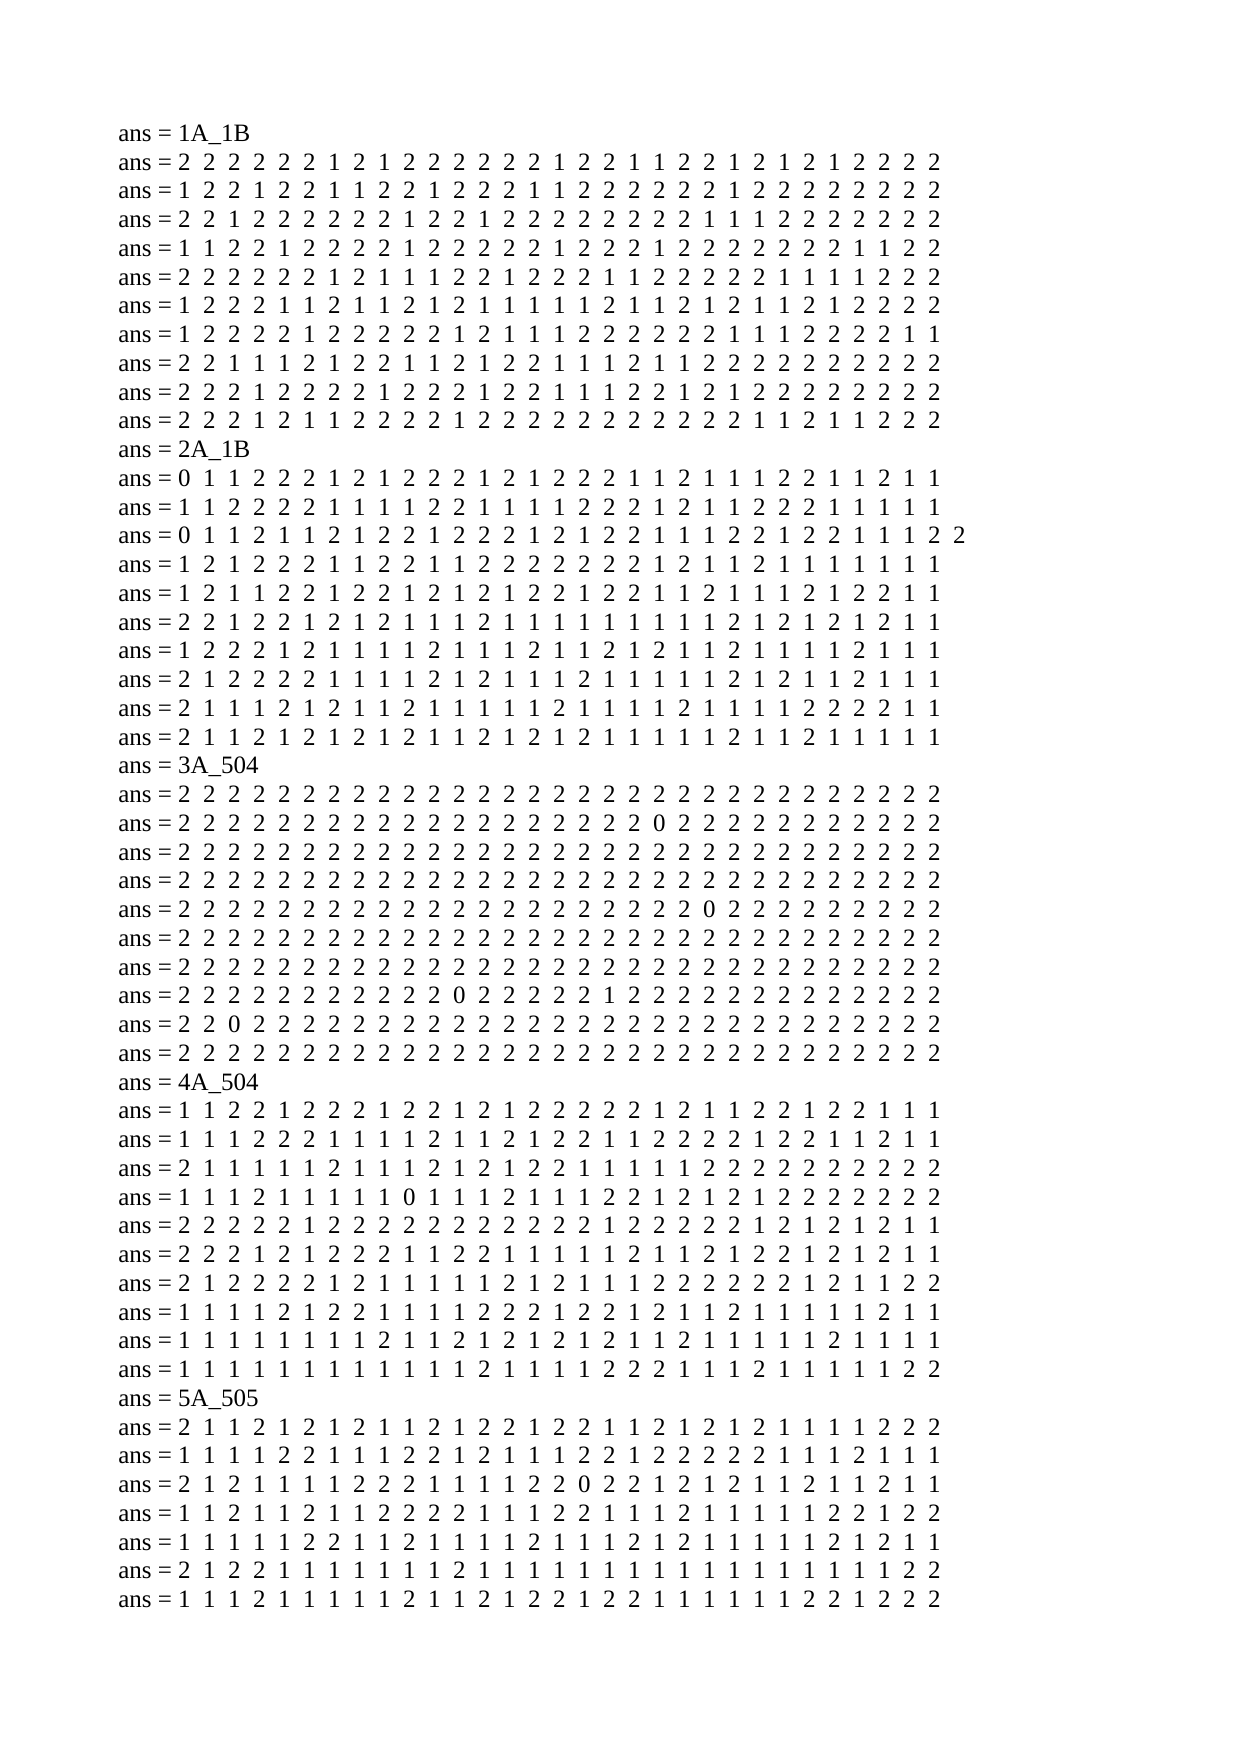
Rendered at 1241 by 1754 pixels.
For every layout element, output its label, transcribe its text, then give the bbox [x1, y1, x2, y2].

text ans = 1 1 1 1 1 1 1 1 2 1 1 2 1 2 1 2 1 2 1 1 2 1 1 1 1 1 2 1 1 1 1 [118, 1326, 1122, 1354]
text ans = 2 2 2 1 2 1 1 2 2 2 2 1 2 2 2 2 2 2 2 2 2 2 2 1 1 2 1 1 2 2 2 [118, 406, 1122, 434]
text ans = 2 2 2 2 2 2 2 2 2 2 2 2 2 2 2 2 2 2 2 2 2 2 2 2 2 2 2 2 2 2 2 [118, 837, 1122, 866]
text ans = 2 2 1 2 2 2 2 2 2 1 2 2 1 2 2 2 2 2 2 2 2 1 1 1 2 2 2 2 2 2 2 [118, 204, 1122, 233]
text ans = 2 1 1 2 1 2 1 2 1 2 1 1 2 1 2 1 2 1 1 1 1 1 2 1 1 2 1 1 1 1 1 [118, 722, 1122, 751]
text ans = 1 1 1 2 1 1 1 1 1 2 1 1 2 1 2 2 1 2 2 1 1 1 1 1 1 2 2 1 2 2 2 [118, 1584, 1122, 1613]
text ans = 4A_504 [118, 1067, 1122, 1096]
text ans = 1 2 1 2 2 2 1 1 2 2 1 1 2 2 2 2 2 2 2 1 2 1 1 2 1 1 1 1 1 1 1 [118, 549, 1122, 578]
text ans = 1 1 2 2 2 2 1 1 1 1 2 2 1 1 1 1 2 2 2 1 2 1 1 2 2 2 1 1 1 1 1 [118, 492, 1122, 521]
text ans = 2 1 2 1 1 1 1 2 2 2 1 1 1 1 2 2 0 2 2 1 2 1 2 1 1 2 1 1 2 1 1 [118, 1469, 1122, 1498]
text ans = 1 1 2 2 1 2 2 2 2 1 2 2 2 2 2 1 2 2 2 1 2 2 2 2 2 2 2 1 1 2 2 [118, 233, 1122, 262]
text ans = 1 2 2 2 2 1 2 2 2 2 2 1 2 1 1 1 2 2 2 2 2 2 1 1 1 2 2 2 2 1 1 [118, 319, 1122, 348]
text ans = 2 2 2 2 2 1 2 2 2 2 2 2 2 2 2 2 2 1 2 2 2 2 2 1 2 1 2 1 2 1 1 [118, 1211, 1122, 1239]
text ans = 2 2 2 1 2 2 2 2 1 2 2 2 1 2 2 1 1 1 2 2 1 2 1 2 2 2 2 2 2 2 2 [118, 377, 1122, 406]
text ans = 2 2 1 2 2 1 2 1 2 1 1 1 2 1 1 1 1 1 1 1 1 1 2 1 2 1 2 1 2 1 1 [118, 607, 1122, 636]
text ans = 1 1 1 1 2 2 1 1 1 2 2 1 2 1 1 1 2 2 1 2 2 2 2 2 1 1 1 2 1 1 1 [118, 1441, 1122, 1469]
text ans = 1 1 2 1 1 2 1 1 2 2 2 2 1 1 1 2 2 1 1 1 2 1 1 1 1 1 2 2 1 2 2 [118, 1498, 1122, 1527]
text ans = 0 1 1 2 2 2 1 2 1 2 2 2 1 2 1 2 2 2 1 1 2 1 1 1 2 2 1 1 2 1 1 [118, 463, 1122, 492]
text ans = 2 2 2 2 2 2 2 2 2 2 2 2 2 2 2 2 2 2 2 2 2 2 2 2 2 2 2 2 2 2 2 [118, 952, 1122, 981]
text ans = 2 2 2 2 2 2 2 2 2 2 2 2 2 2 2 2 2 2 2 2 2 2 2 2 2 2 2 2 2 2 2 [118, 779, 1122, 808]
text ans = 2 2 2 2 2 2 2 2 2 2 2 2 2 2 2 2 2 2 2 0 2 2 2 2 2 2 2 2 2 2 2 [118, 808, 1122, 837]
text ans = 1A_1B [118, 118, 1122, 147]
text ans = 5A_505 [118, 1383, 1122, 1412]
text ans = 2 2 0 2 2 2 2 2 2 2 2 2 2 2 2 2 2 2 2 2 2 2 2 2 2 2 2 2 2 2 2 [118, 1009, 1122, 1038]
text ans = 2 2 1 1 1 2 1 2 2 1 1 2 1 2 2 1 1 1 2 1 1 2 2 2 2 2 2 2 2 2 2 [118, 348, 1122, 377]
text ans = 1 2 1 1 2 2 1 2 2 1 2 1 2 1 2 2 1 2 2 1 1 2 1 1 1 2 1 2 2 1 1 [118, 578, 1122, 607]
text ans = 2 2 2 2 2 2 2 2 2 2 2 2 2 2 2 2 2 2 2 2 2 2 2 2 2 2 2 2 2 2 2 [118, 923, 1122, 952]
text ans = 2 2 2 2 2 2 2 2 2 2 2 2 2 2 2 2 2 2 2 2 2 2 2 2 2 2 2 2 2 2 2 [118, 866, 1122, 894]
text ans = 1 1 1 1 2 1 2 2 1 1 1 1 2 2 2 1 2 2 1 2 1 1 2 1 1 1 1 1 2 1 1 [118, 1297, 1122, 1326]
text ans = 2 2 2 2 2 2 1 2 1 2 2 2 2 2 2 1 2 2 1 1 2 2 1 2 1 2 1 2 2 2 2 [118, 147, 1122, 176]
text ans = 1 1 1 2 2 2 1 1 1 1 2 1 1 2 1 2 2 1 1 2 2 2 2 1 2 2 1 1 2 1 1 [118, 1124, 1122, 1153]
text ans = 2 1 1 1 2 1 2 1 1 2 1 1 1 1 1 2 1 1 1 1 2 1 1 1 1 2 2 2 2 1 1 [118, 693, 1122, 722]
text ans = 1 1 1 1 1 1 1 1 1 1 1 1 2 1 1 1 1 2 2 2 1 1 1 2 1 1 1 1 1 2 2 [118, 1354, 1122, 1383]
text ans = 1 1 2 2 1 2 2 2 1 2 2 1 2 1 2 2 2 2 2 1 2 1 1 2 2 1 2 2 1 1 1 [118, 1096, 1122, 1124]
text ans = 2 2 2 2 2 2 2 2 2 2 2 2 2 2 2 2 2 2 2 2 2 0 2 2 2 2 2 2 2 2 2 [118, 894, 1122, 923]
text ans = 2 1 2 2 2 2 1 1 1 1 2 1 2 1 1 1 2 1 1 1 1 1 2 1 2 1 1 2 1 1 1 [118, 664, 1122, 693]
text ans = 3A_504 [118, 751, 1122, 779]
text ans = 2 2 2 2 2 2 2 2 2 2 2 0 2 2 2 2 2 1 2 2 2 2 2 2 2 2 2 2 2 2 2 [118, 981, 1122, 1009]
text ans = 2A_1B [118, 434, 1122, 463]
text ans = 0 1 1 2 1 1 2 1 2 2 1 2 2 2 1 2 1 2 2 1 1 1 2 2 1 2 2 1 1 1 2 2 [118, 521, 1122, 549]
text ans = 2 2 2 2 2 2 2 2 2 2 2 2 2 2 2 2 2 2 2 2 2 2 2 2 2 2 2 2 2 2 2 [118, 1038, 1122, 1067]
text ans = 1 2 2 2 1 1 2 1 1 2 1 2 1 1 1 1 1 2 1 1 2 1 2 1 1 2 1 2 2 2 2 [118, 291, 1122, 319]
text ans = 1 2 2 2 1 2 1 1 1 1 2 1 1 1 2 1 1 2 1 2 1 1 2 1 1 1 1 2 1 1 1 [118, 636, 1122, 664]
text ans = 2 2 2 2 2 2 1 2 1 1 1 2 2 1 2 2 2 1 1 2 2 2 2 2 1 1 1 1 2 2 2 [118, 262, 1122, 291]
text ans = 2 1 2 2 1 1 1 1 1 1 1 2 1 1 1 1 1 1 1 1 1 1 1 1 1 1 1 1 1 2 2 [118, 1556, 1122, 1584]
text ans = 1 2 2 1 2 2 1 1 2 2 1 2 2 2 1 1 2 2 2 2 2 2 1 2 2 2 2 2 2 2 2 [118, 176, 1122, 204]
text ans = 2 1 2 2 2 2 1 2 1 1 1 1 1 2 1 2 1 1 1 2 2 2 2 2 2 1 2 1 1 2 2 [118, 1268, 1122, 1297]
text ans = 1 1 1 1 1 2 2 1 1 2 1 1 1 1 2 1 1 1 2 1 2 1 1 1 1 1 2 1 2 1 1 [118, 1527, 1122, 1556]
text ans = 1 1 1 2 1 1 1 1 1 0 1 1 1 2 1 1 1 2 2 1 2 1 2 1 2 2 2 2 2 2 2 [118, 1182, 1122, 1211]
text ans = 2 1 1 2 1 2 1 2 1 1 2 1 2 2 1 2 2 1 1 2 1 2 1 2 1 1 1 1 2 2 2 [118, 1412, 1122, 1441]
text ans = 2 1 1 1 1 1 2 1 1 1 2 1 2 1 2 2 1 1 1 1 1 2 2 2 2 2 2 2 2 2 2 [118, 1153, 1122, 1182]
text ans = 2 2 2 1 2 1 2 2 2 1 1 2 2 1 1 1 1 1 2 1 1 2 1 2 2 1 2 1 2 1 1 [118, 1239, 1122, 1268]
